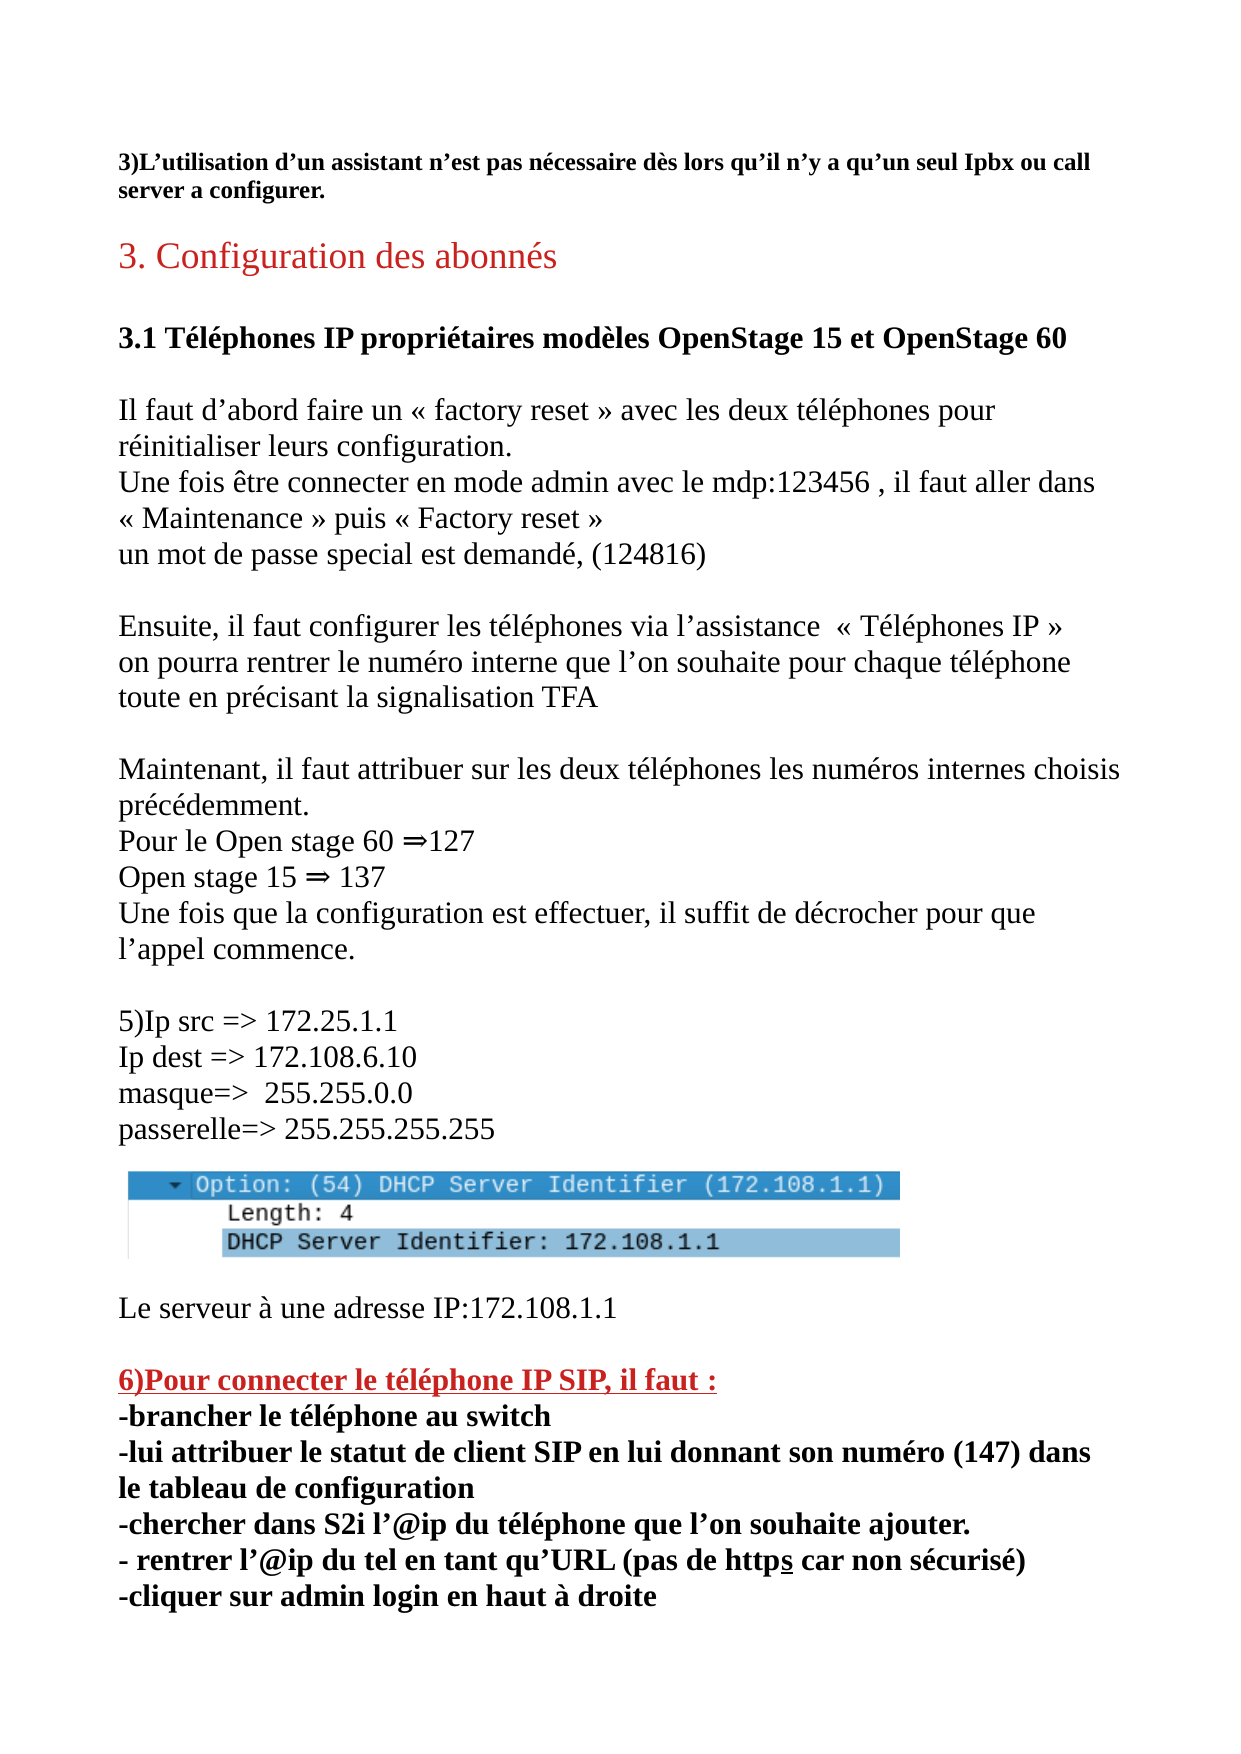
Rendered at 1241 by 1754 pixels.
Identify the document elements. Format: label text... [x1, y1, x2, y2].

text -cliquer sur admin login en haut à droite [118, 1577, 1122, 1613]
text Une fois que la configuration est effectuer, il suffit de décrocher pour que l’appel commence. [118, 894, 1122, 966]
text Une fois être connecter en mode admin avec le mdp:123456 , il faut aller dans « Maintenance » puis « Factory reset » [118, 463, 1122, 535]
text 3.1 Téléphones IP propriétaires modèles OpenStage 15 et OpenStage 60 [118, 319, 1122, 355]
text un mot de passe special est demandé, (124816) [118, 535, 1122, 571]
text passerelle=> 255.255.255.255 [118, 1110, 1122, 1146]
text 6)Pour connecter le téléphone IP SIP, il faut : [118, 1362, 1122, 1397]
text -chercher dans S2i l’@ip du téléphone que l’on souhaite ajouter. [118, 1505, 1122, 1541]
text Ensuite, il faut configurer les téléphones via l’assistance « Téléphones IP » [118, 607, 1122, 643]
text Maintenant, il faut attribuer sur les deux téléphones les numéros internes choisis précédemment. [118, 751, 1122, 822]
text Il faut d’abord faire un « factory reset » avec les deux téléphones pour réinitialiser leurs configuration. [118, 391, 1122, 463]
text -brancher le téléphone au switch [118, 1397, 1122, 1433]
text Le serveur à une adresse IP:172.108.1.1 [118, 1290, 1122, 1326]
text 5)Ip src => 172.25.1.1 [118, 1002, 1122, 1038]
text Ip dest => 172.108.6.10 [118, 1038, 1122, 1074]
text Pour le Open stage 60 ⇒127 [118, 822, 1122, 858]
text Open stage 15 ⇒ 137 [118, 858, 1122, 894]
text on pourra rentrer le numéro interne que l’on souhaite pour chaque téléphone toute en précisant la signalisation TFA [118, 643, 1122, 715]
text masque=> 255.255.0.0 [118, 1074, 1122, 1110]
text -lui attribuer le statut de client SIP en lui donnant son numéro (147) dans le tableau de configuration [118, 1433, 1122, 1505]
text 3)L’utilisation d’un assistant n’est pas nécessaire dès lors qu’il n’y a qu’un seul Ipbx ou call server a configurer. [118, 147, 1122, 204]
text 3. Configuration des abonnés [118, 233, 1122, 276]
picture [127, 1171, 900, 1259]
text - rentrer l’@ip du tel en tant qu’URL (pas de https car non sécurisé) [118, 1541, 1122, 1577]
